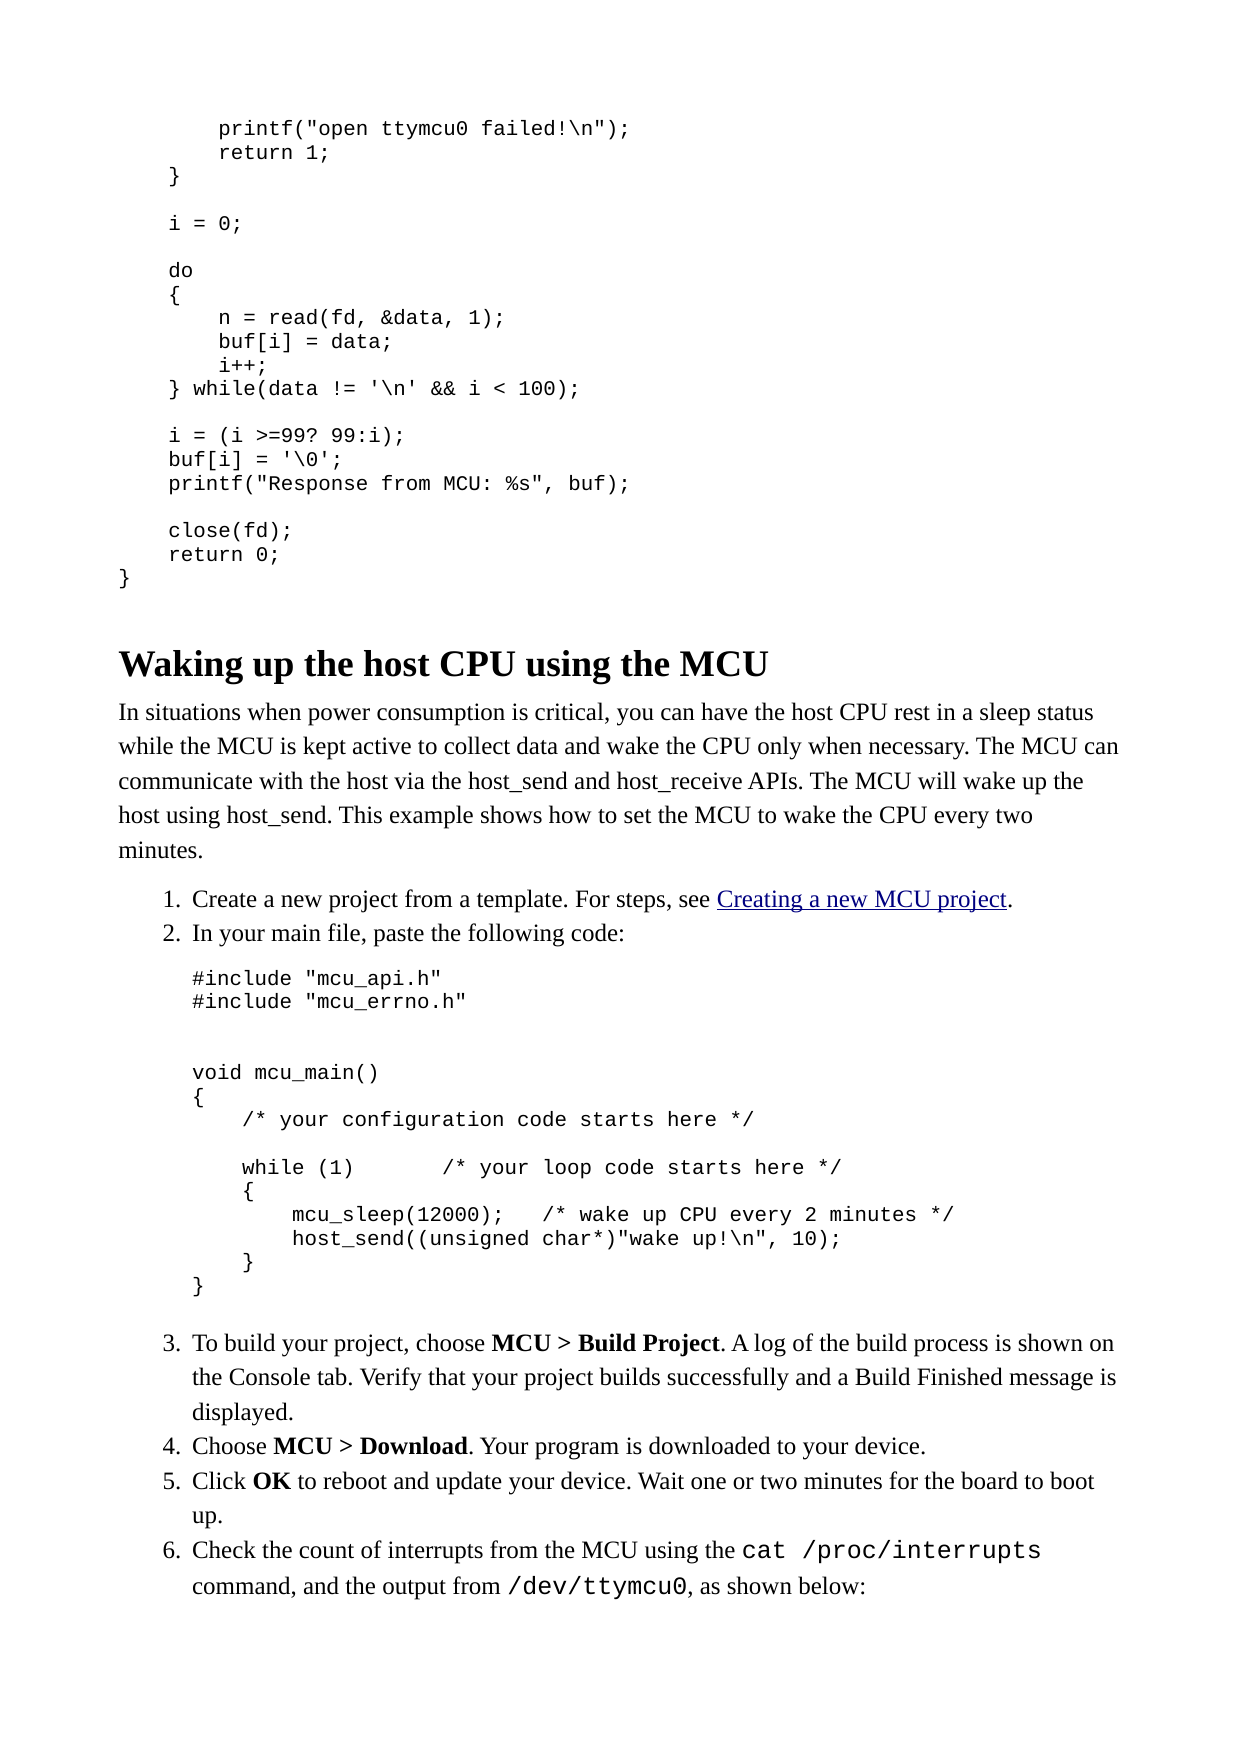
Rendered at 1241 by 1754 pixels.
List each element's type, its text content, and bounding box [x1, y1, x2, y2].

list mcu_sleep(12000); /* wake up CPU every 2 minutes */ [162, 1204, 1122, 1228]
list } [162, 1275, 1122, 1298]
text printf("open ttymcu0 failed!\n"); [118, 118, 1122, 142]
text buf[i] = data; [118, 331, 1122, 354]
subtitle Waking up the host CPU using the MCU [118, 641, 1122, 684]
list In your main file, paste the following code: [162, 918, 1122, 947]
list void mcu_main() [162, 1062, 1122, 1086]
list { [162, 1180, 1122, 1204]
list while (1) /* your loop code starts here */ [162, 1157, 1122, 1180]
text i = (i >=99? 99:i); [118, 426, 1122, 449]
list Create a new project from a template. For steps, see Creating a new MCU project. [162, 884, 1122, 913]
list Choose MCU > Download. Your program is downloaded to your device. [162, 1431, 1122, 1460]
text { [118, 284, 1122, 307]
list #include "mcu_api.h" [162, 967, 1122, 991]
text } [118, 567, 1122, 591]
list Click OK to reboot and update your device. Wait one or two minutes for the board to boot up. [162, 1466, 1122, 1529]
text i++; [118, 354, 1122, 378]
list { [162, 1086, 1122, 1109]
text In situations when power consumption is critical, you can have the host CPU rest in a sleep status while the MCU is kept active to collect data and wake the CPU only when necessary. The MCU can communicate with the host via the host_send and host_receive APIs. The MCU will wake up the host using host_send. This example shows how to set the MCU to wake the CPU every two minutes. [118, 697, 1122, 864]
text i = 0; [118, 213, 1122, 236]
text n = read(fd, &data, 1); [118, 307, 1122, 331]
text do [118, 260, 1122, 284]
list To build your project, choose MCU > Build Project. A log of the build process is shown on the Console tab. Verify that your project builds successfully and a Build Finished message is displayed. [162, 1328, 1122, 1426]
text } while(data != '\n' && i < 100); [118, 378, 1122, 402]
list /* your configuration code starts here */ [162, 1109, 1122, 1133]
text } [118, 165, 1122, 189]
text printf("Response from MCU: %s", buf); [118, 473, 1122, 496]
text return 1; [118, 142, 1122, 165]
list host_send((unsigned char*)"wake up!\n", 10); [162, 1228, 1122, 1251]
text buf[i] = '\0'; [118, 449, 1122, 473]
list } [162, 1251, 1122, 1275]
list Check the count of interrupts from the MCU using the cat /proc/interrupts command, and the output from /dev/ttymcu0, as shown below: [162, 1535, 1122, 1602]
text close(fd); [118, 520, 1122, 544]
text return 0; [118, 544, 1122, 567]
list #include "mcu_errno.h" [162, 991, 1122, 1015]
